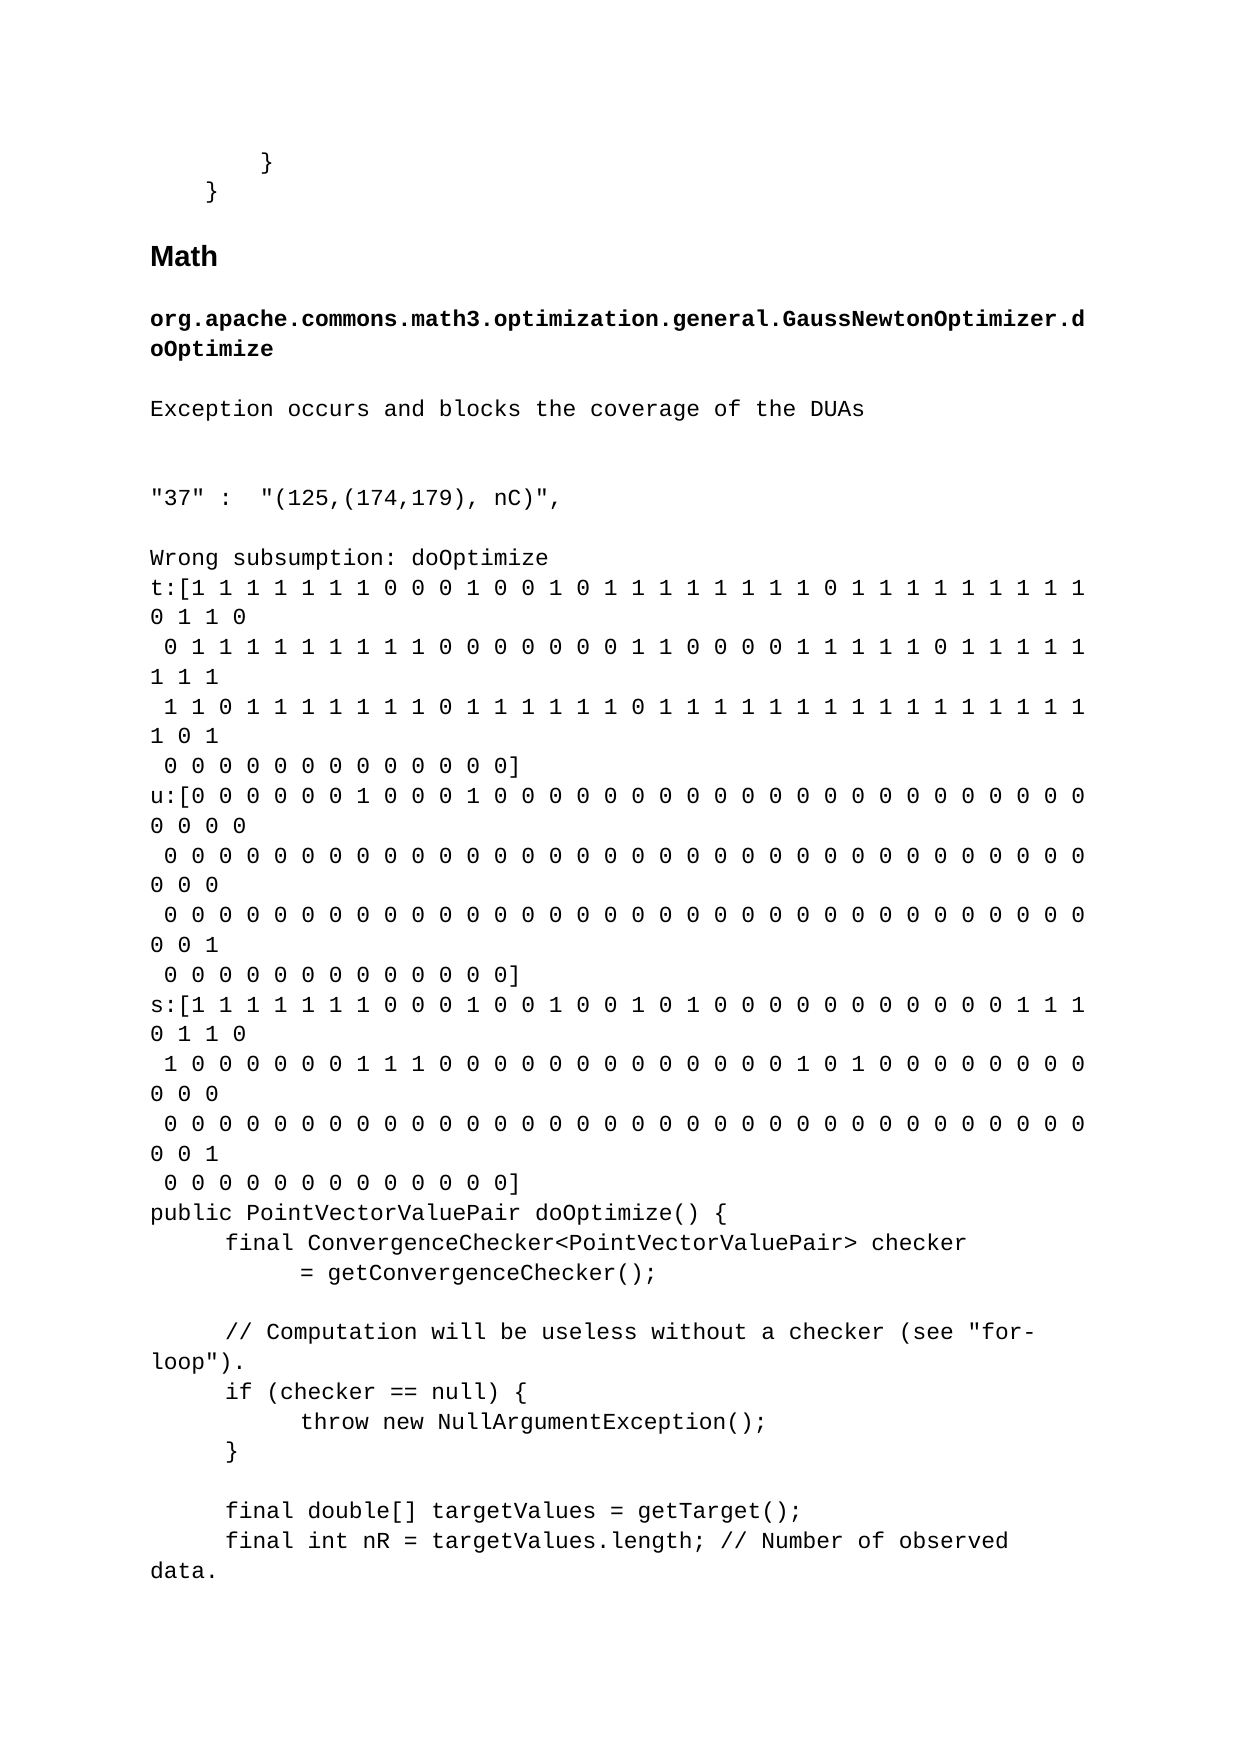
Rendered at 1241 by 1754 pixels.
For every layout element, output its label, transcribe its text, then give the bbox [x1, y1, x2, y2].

text // Computation will be useless without a checker (see "for-loop"). [150, 1321, 1090, 1376]
text Wrong subsumption: doOptimize [150, 546, 1090, 572]
text t:[1 1 1 1 1 1 1 0 0 0 1 0 0 1 0 1 1 1 1 1 1 1 1 0 1 1 1 1 1 1 1 1 1 0 1 1 0 [150, 576, 1090, 632]
text final double[] targetValues = getTarget(); [150, 1499, 1090, 1525]
text } [150, 1440, 1090, 1466]
text 0 0 0 0 0 0 0 0 0 0 0 0 0] [150, 1172, 1090, 1198]
text public PointVectorValuePair doOptimize() { [150, 1201, 1090, 1227]
text 0 0 0 0 0 0 0 0 0 0 0 0 0] [150, 963, 1090, 989]
text 0 0 0 0 0 0 0 0 0 0 0 0 0 0 0 0 0 0 0 0 0 0 0 0 0 0 0 0 0 0 0 0 0 0 0 0 0 [150, 844, 1090, 900]
text } [150, 150, 1090, 176]
text s:[1 1 1 1 1 1 1 0 0 0 1 0 0 1 0 0 1 0 1 0 0 0 0 0 0 0 0 0 0 0 1 1 1 0 1 1 0 [150, 993, 1090, 1049]
text 1 0 0 0 0 0 0 1 1 1 0 0 0 0 0 0 0 0 0 0 0 0 0 1 0 1 0 0 0 0 0 0 0 0 0 0 0 [150, 1052, 1090, 1108]
text "37" : "(125,(174,179), nC)", [150, 486, 1090, 512]
text 0 1 1 1 1 1 1 1 1 1 0 0 0 0 0 0 0 1 1 0 0 0 0 1 1 1 1 1 0 1 1 1 1 1 1 1 1 [150, 635, 1090, 691]
text throw new NullArgumentException(); [150, 1410, 1090, 1436]
text if (checker == null) { [150, 1380, 1090, 1406]
text org.apache.commons.math3.optimization.general.GaussNewtonOptimizer.doOptimize [150, 308, 1090, 363]
text Math [150, 239, 1090, 273]
text 1 1 0 1 1 1 1 1 1 1 0 1 1 1 1 1 1 0 1 1 1 1 1 1 1 1 1 1 1 1 1 1 1 1 1 0 1 [150, 695, 1090, 751]
text 0 0 0 0 0 0 0 0 0 0 0 0 0 0 0 0 0 0 0 0 0 0 0 0 0 0 0 0 0 0 0 0 0 0 0 0 1 [150, 1112, 1090, 1168]
text } [150, 180, 1090, 206]
text 0 0 0 0 0 0 0 0 0 0 0 0 0] [150, 754, 1090, 781]
text = getConvergenceChecker(); [150, 1261, 1090, 1287]
text u:[0 0 0 0 0 0 1 0 0 0 1 0 0 0 0 0 0 0 0 0 0 0 0 0 0 0 0 0 0 0 0 0 0 0 0 0 0 [150, 784, 1090, 840]
text 0 0 0 0 0 0 0 0 0 0 0 0 0 0 0 0 0 0 0 0 0 0 0 0 0 0 0 0 0 0 0 0 0 0 0 0 1 [150, 903, 1090, 959]
text final int nR = targetValues.length; // Number of observed data. [150, 1529, 1090, 1585]
text final ConvergenceChecker<PointVectorValuePair> checker [150, 1231, 1090, 1257]
text Exception occurs and blocks the coverage of the DUAs [150, 397, 1090, 423]
